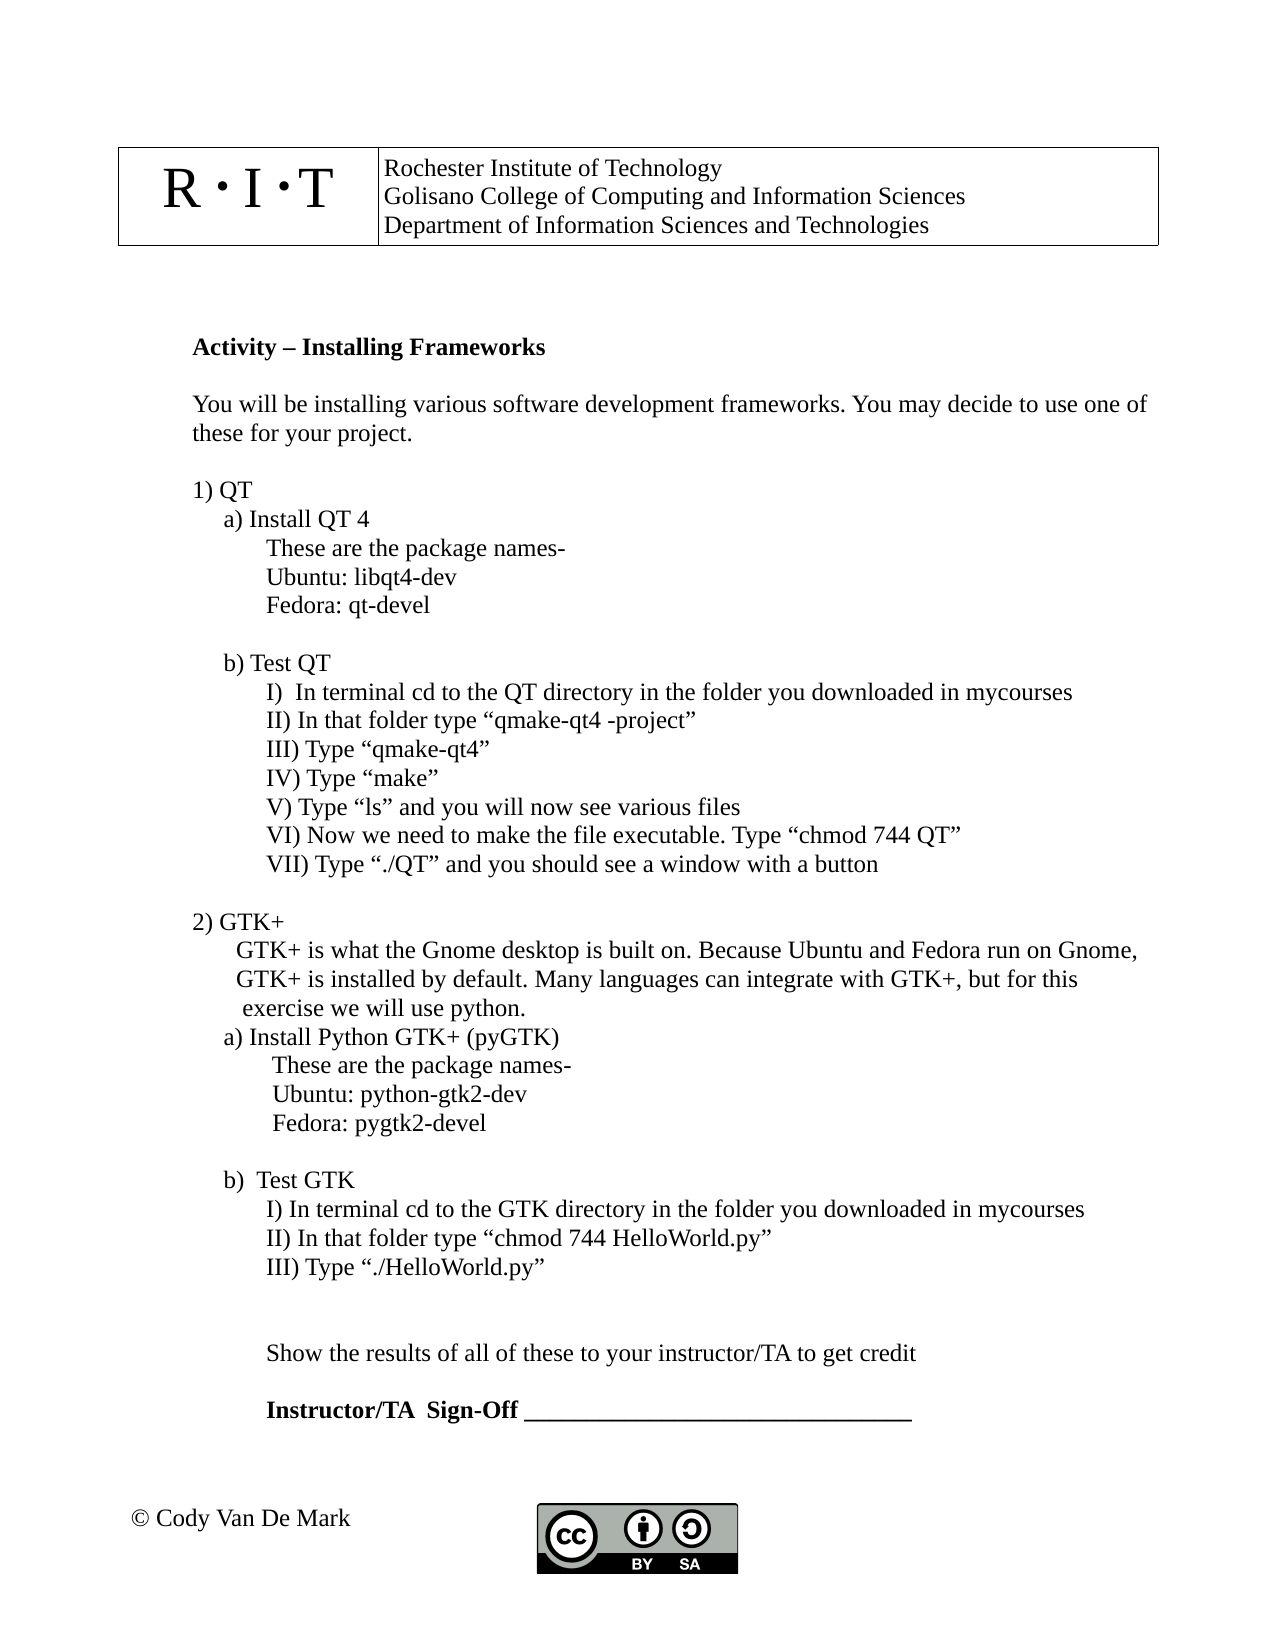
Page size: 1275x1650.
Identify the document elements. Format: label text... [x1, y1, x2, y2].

text Activity – Installing Frameworks You will be installing various software development frameworks. You may decide to use one of these for your project. [118, 303, 1157, 476]
text 1) QT a) Install QT 4 These are the package names- Ubuntu: libqt4-dev Fedora: qt-devel b) Test QT I) In terminal cd to the QT directory in the folder you downloaded in mycourses II) In that folder type “qmake-qt4 -project” III) Type “qmake-qt4” IV) Type “make” V) Type “ls” and you will now see various files VI) Now we need to make the file executable. Type “chmod 744 QT” VII) Type “./QT” and you should see a window with a button [118, 476, 1157, 878]
picture [536, 1503, 739, 1574]
text 2) GTK+ GTK+ is what the Gnome desktop is built on. Because Ubuntu and Fedora run on Gnome, GTK+ is installed by default. Many languages can integrate with GTK+, but for this exercise we will use python. a) Install Python GTK+ (pyGTK) These are the package names- Ubuntu: python-gtk2-dev Fedora: pygtk2-devel b) Test GTK I) In terminal cd to the GTK directory in the folder you downloaded in mycourses II) In that folder type “chmod 744 HelloWorld.py” III) Type “./HelloWorld.py” Show the results of all of these to your instructor/TA to get credit Instructor/TA Sign-Off _______________________________ [118, 878, 1157, 1453]
